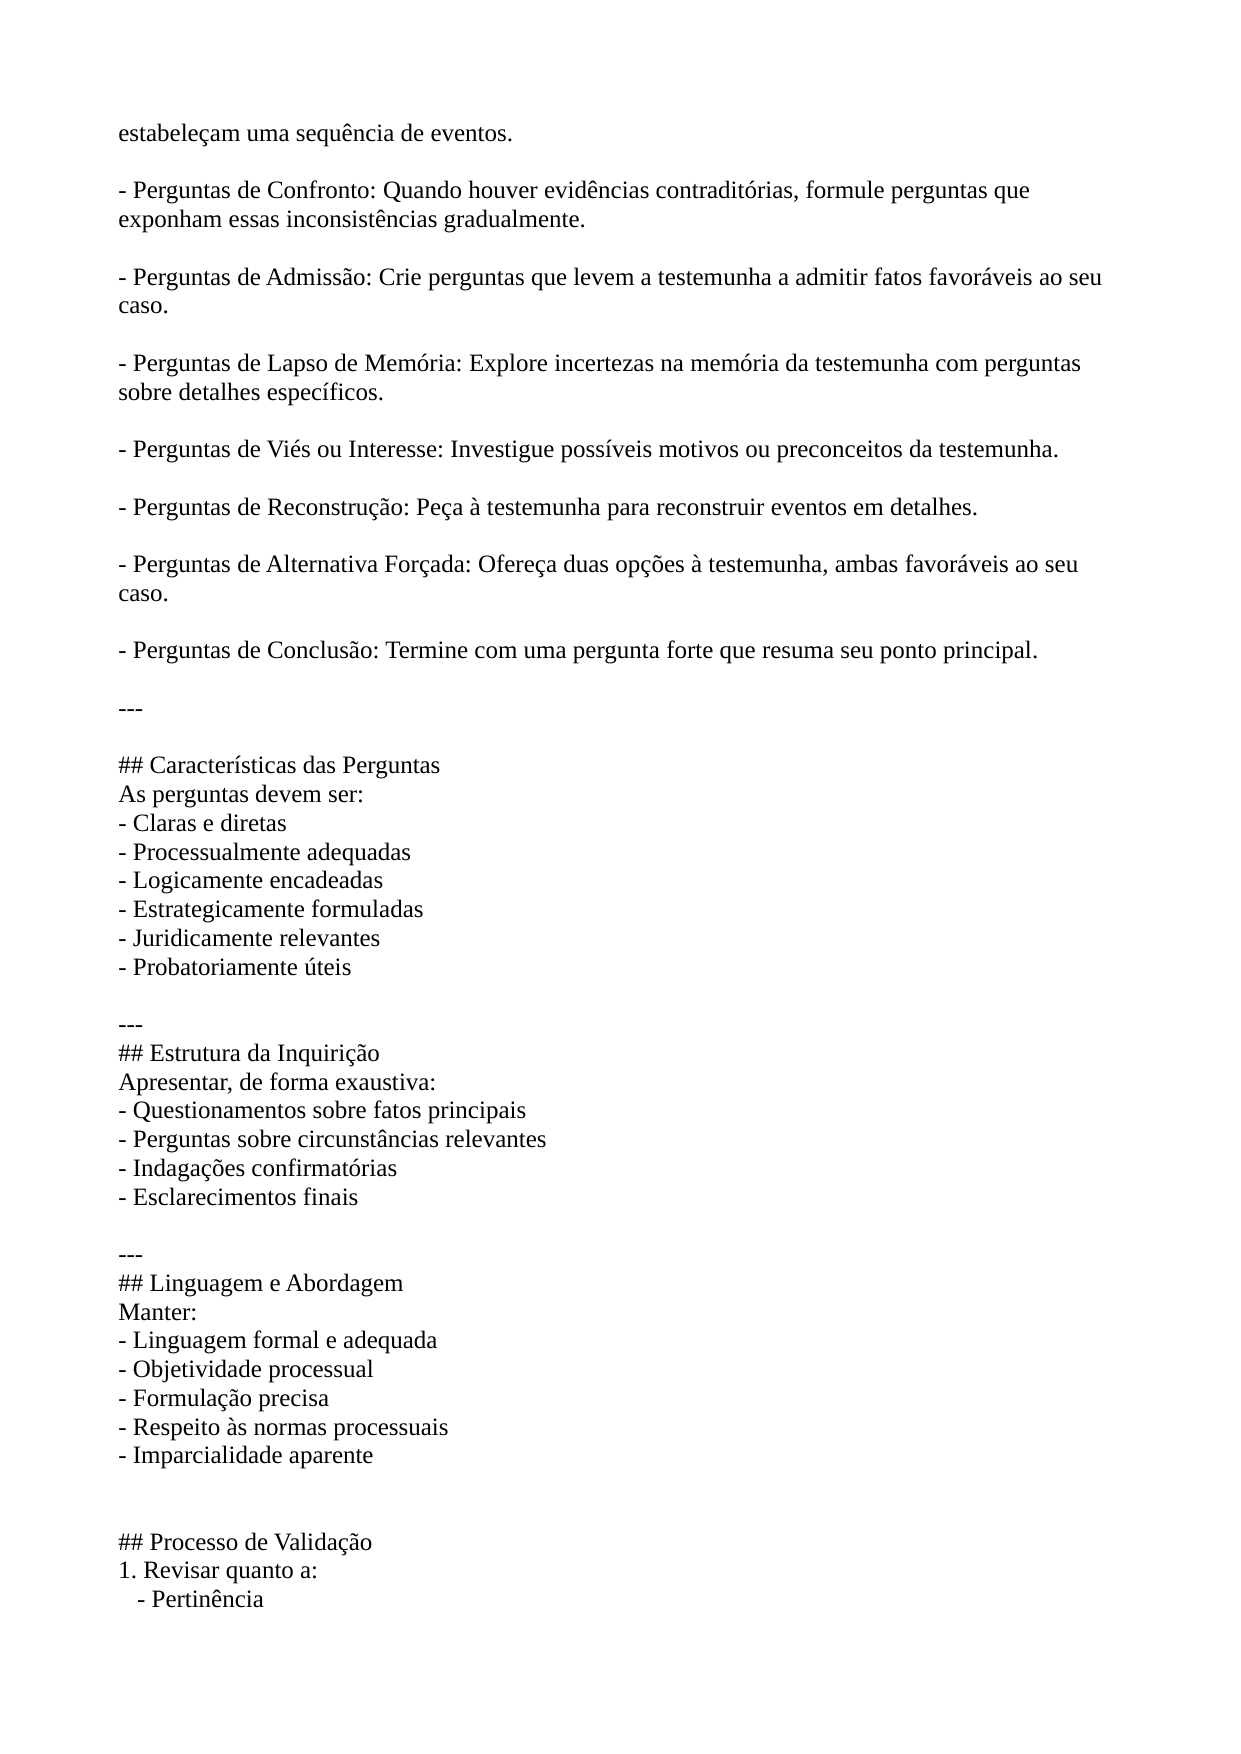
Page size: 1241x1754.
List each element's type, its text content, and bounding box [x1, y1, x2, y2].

text estabeleçam uma sequência de eventos. - Perguntas de Confronto: Quando houver evidências contraditórias, formule perguntas que exponham essas inconsistências gradualmente. - Perguntas de Admissão: Crie perguntas que levem a testemunha a admitir fatos favoráveis ao seu caso. - Perguntas de Lapso de Memória: Explore incertezas na memória da testemunha com perguntas sobre detalhes específicos. - Perguntas de Viés ou Interesse: Investigue possíveis motivos ou preconceitos da testemunha. - Perguntas de Reconstrução: Peça à testemunha para reconstruir eventos em detalhes. - Perguntas de Alternativa Forçada: Ofereça duas opções à testemunha, ambas favoráveis ao seu caso. - Perguntas de Conclusão: Termine com uma pergunta forte que resuma seu ponto principal. --- ## Características das Perguntas As perguntas devem ser: - Claras e diretas - Processualmente adequadas - Logicamente encadeadas - Estrategicamente formuladas - Juridicamente relevantes - Probatoriamente úteis --- ## Estrutura da Inquirição Apresentar, de forma exaustiva: - Questionamentos sobre fatos principais - Perguntas sobre circunstâncias relevantes - Indagações confirmatórias - Esclarecimentos finais --- ## Linguagem e Abordagem Manter: - Linguagem formal e adequada - Objetividade processual - Formulação precisa - Respeito às normas processuais - Imparcialidade aparente ## Processo de Validação 1. Revisar quanto a: - Pertinência [118, 118, 1122, 1613]
